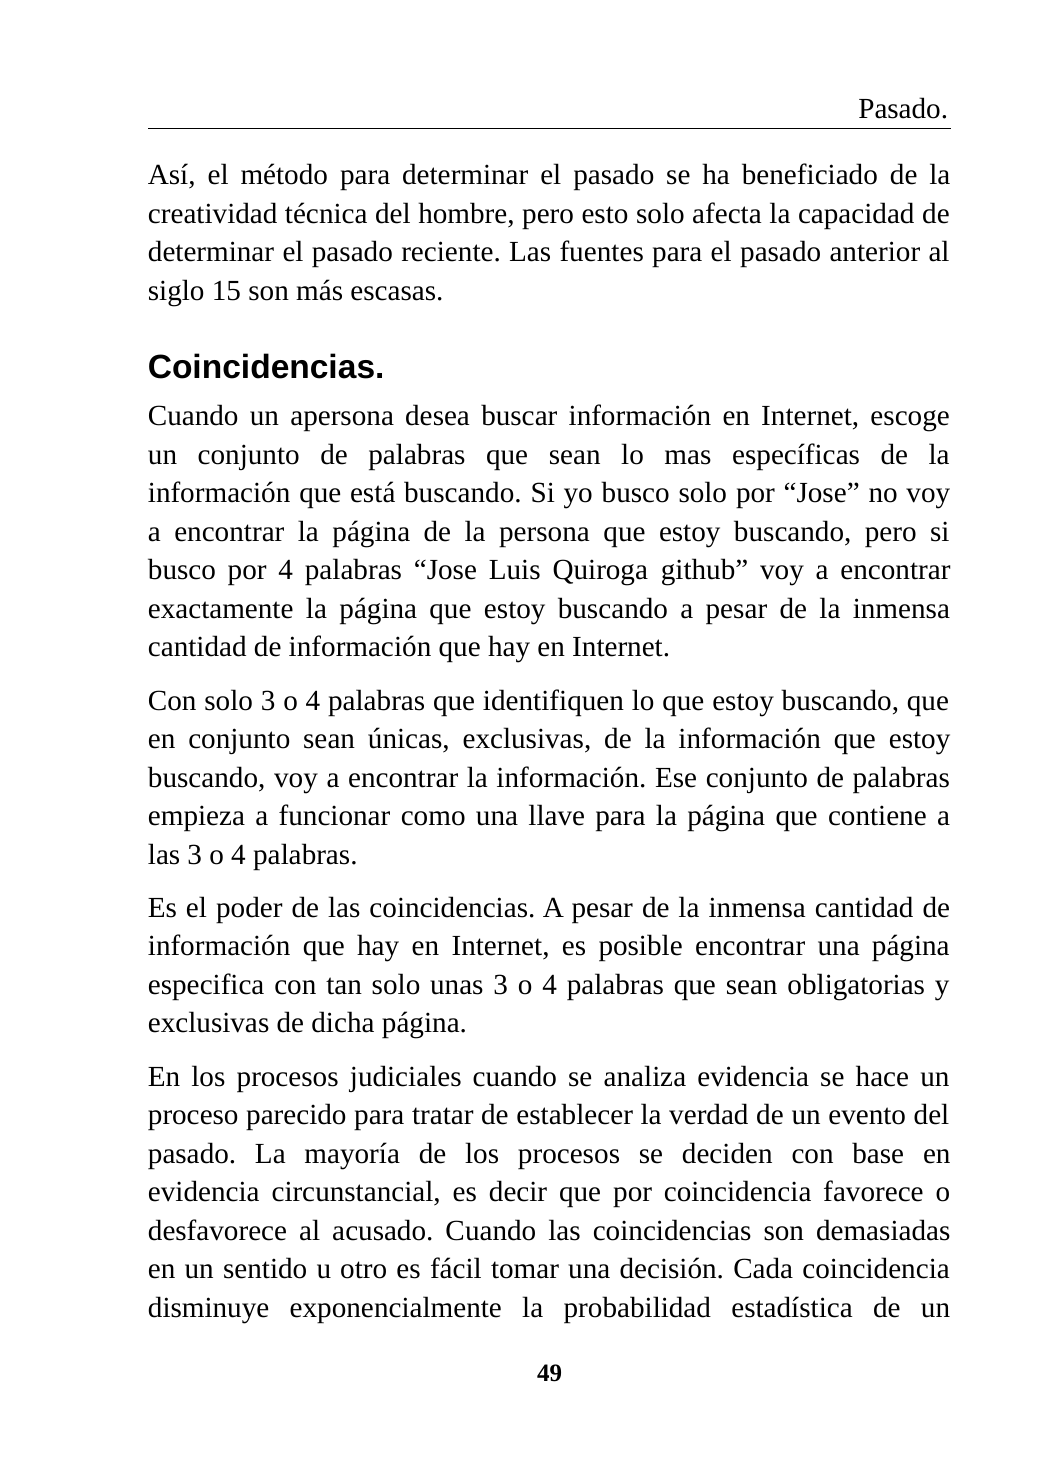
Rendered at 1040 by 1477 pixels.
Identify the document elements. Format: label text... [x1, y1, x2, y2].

text Es el poder de las coincidencias. A pesar de la inmensa cantidad de información que hay en Internet, es posible encontrar una página especifica con tan solo unas 3 o 4 palabras que sean obligatorias y exclusivas de dicha página. [148, 890, 951, 1039]
text Con solo 3 o 4 palabras que identifiquen lo que estoy buscando, que en conjunto sean únicas, exclusivas, de la información que estoy buscando, voy a encontrar la información. Ese conjunto de palabras empieza a funcionar como una llave para la página que contiene a las 3 o 4 palabras. [148, 683, 951, 870]
subtitle Coincidencias. [148, 347, 951, 386]
text Así, el método para determinar el pasado se ha beneficiado de la creatividad técnica del hombre, pero esto solo afecta la capacidad de determinar el pasado reciente. Las fuentes para el pasado anterior al siglo 15 son más escasas. [148, 157, 951, 307]
text En los procesos judiciales cuando se analiza evidencia se hace un proceso parecido para tratar de establecer la verdad de un evento del pasado. La mayoría de los procesos se deciden con base en evidencia circunstancial, es decir que por coincidencia favorece o desfavorece al acusado. Cuando las coincidencias son demasiadas en un sentido u otro es fácil tomar una decisión. Cada coincidencia disminuye exponencialmente la probabilidad estadística de un [148, 1059, 951, 1323]
text Cuando un apersona desea buscar información en Internet, escoge un conjunto de palabras que sean lo mas específicas de la información que está buscando. Si yo busco solo por “Jose” no voy a encontrar la página de la persona que estoy buscando, pero si busco por 4 palabras “Jose Luis Quiroga github” voy a encontrar exactamente la página que estoy buscando a pesar de la inmensa cantidad de información que hay en Internet. [148, 398, 951, 663]
